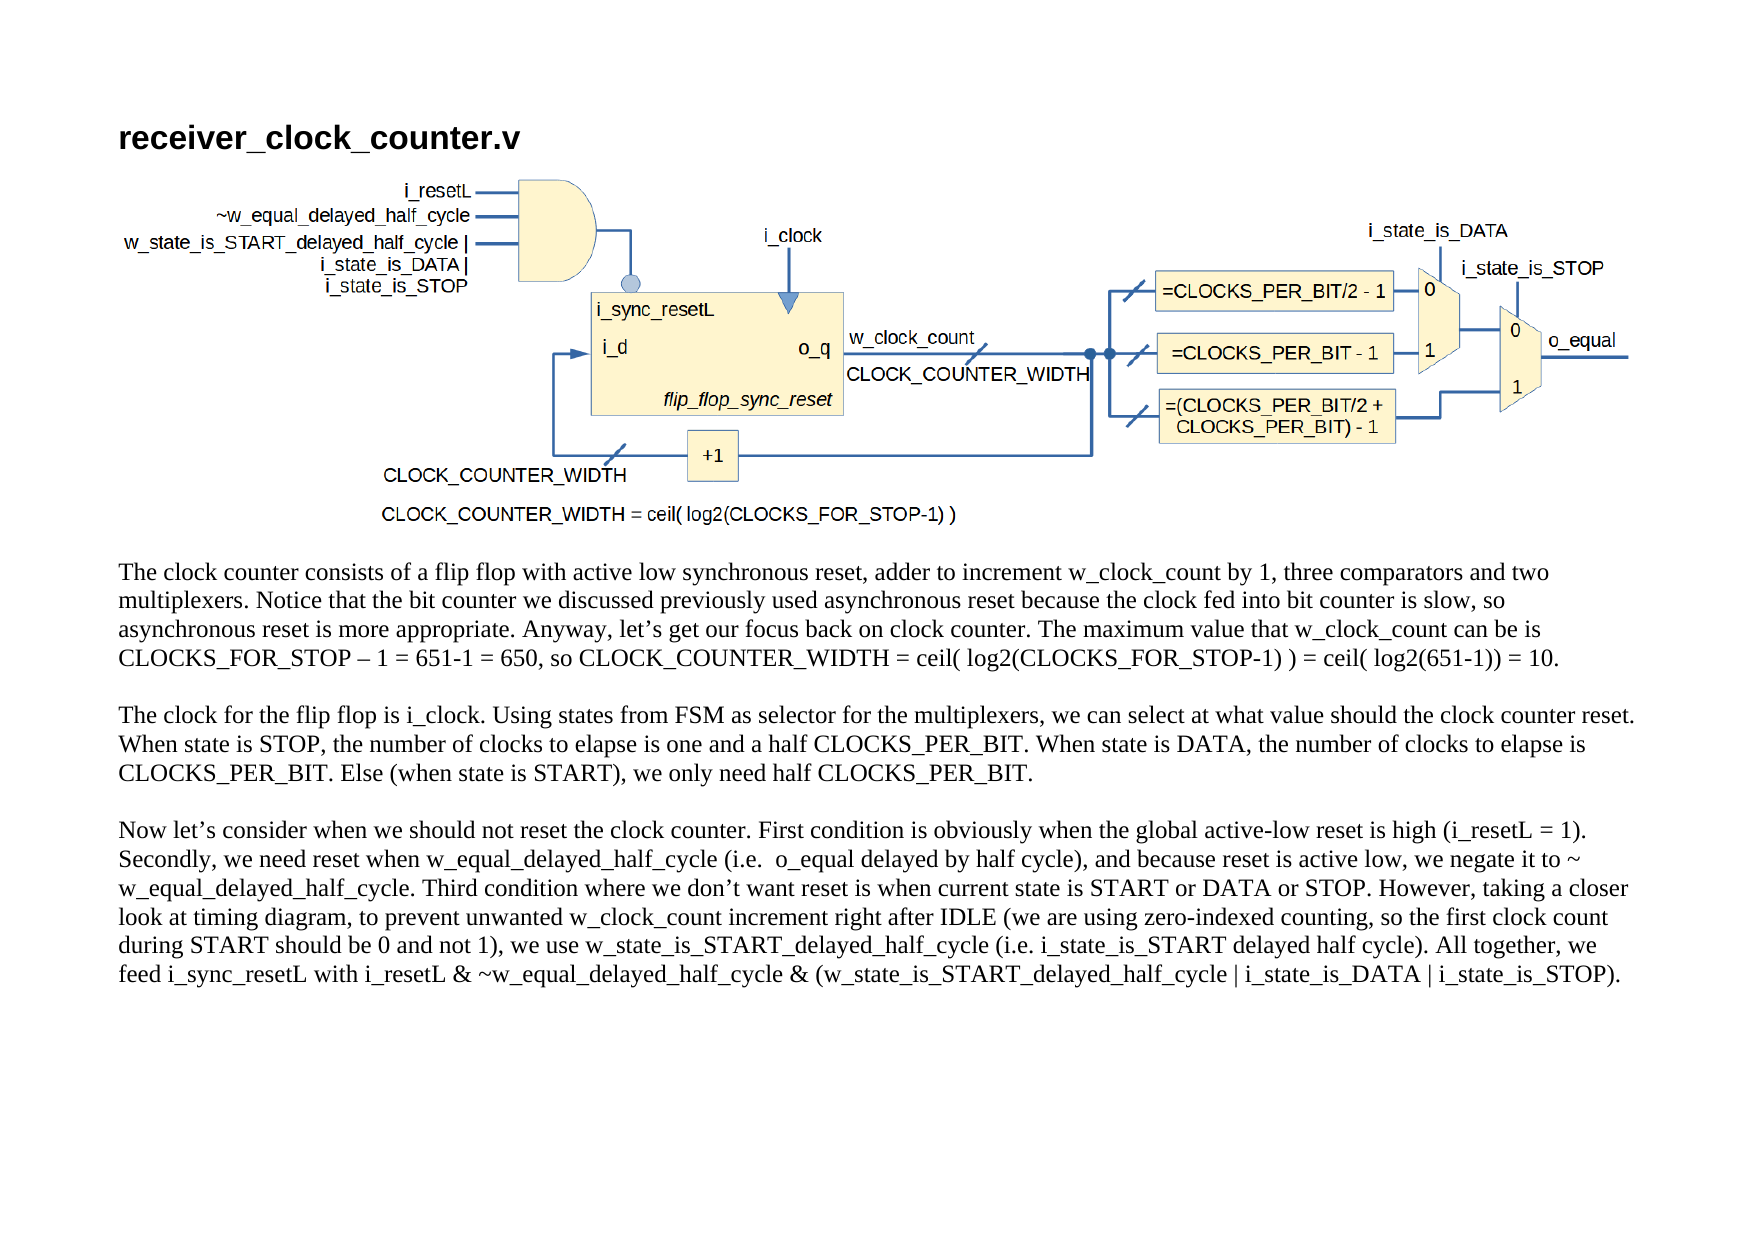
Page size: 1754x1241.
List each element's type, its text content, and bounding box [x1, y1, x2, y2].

picture [118, 169, 1636, 528]
text The clock counter consists of a flip flop with active low synchronous reset, adder to increment w_clock_count by 1, three comparators and two multiplexers. Notice that the bit counter we discussed previously used asynchronous reset because the clock fed into bit counter is slow, so asynchronous reset is more appropriate. Anyway, let’s get our focus back on clock counter. The maximum value that w_clock_count can be is CLOCKS_FOR_STOP – 1 = 651-1 = 650, so CLOCK_COUNTER_WIDTH = ceil( log2(CLOCKS_FOR_STOP-1) ) = ceil( log2(651-1)) = 10. [118, 557, 1636, 672]
text Now let’s consider when we should not reset the clock counter. First condition is obviously when the global active-low reset is high (i_resetL = 1). Secondly, we need reset when w_equal_delayed_half_cycle (i.e. o_equal delayed by half cycle), and because reset is active low, we negate it to ~ w_equal_delayed_half_cycle. Third condition where we don’t want reset is when current state is START or DATA or STOP. However, taking a closer look at timing diagram, to prevent unwanted w_clock_count increment right after IDLE (we are using zero-indexed counting, so the first clock count during START should be 0 and not 1), we use w_state_is_START_delayed_half_cycle (i.e. i_state_is_START delayed half cycle). All together, we feed i_sync_resetL with i_resetL & ~w_equal_delayed_half_cycle & (w_state_is_START_delayed_half_cycle | i_state_is_DATA | i_state_is_STOP). [118, 815, 1636, 988]
text The clock for the flip flop is i_clock. Using states from FSM as selector for the multiplexers, we can select at what value should the clock counter reset. When state is STOP, the number of clocks to elapse is one and a half CLOCKS_PER_BIT. When state is DATA, the number of clocks to elapse is CLOCKS_PER_BIT. Else (when state is START), we only need half CLOCKS_PER_BIT. [118, 700, 1636, 787]
subtitle receiver_clock_counter.v [118, 118, 1636, 157]
